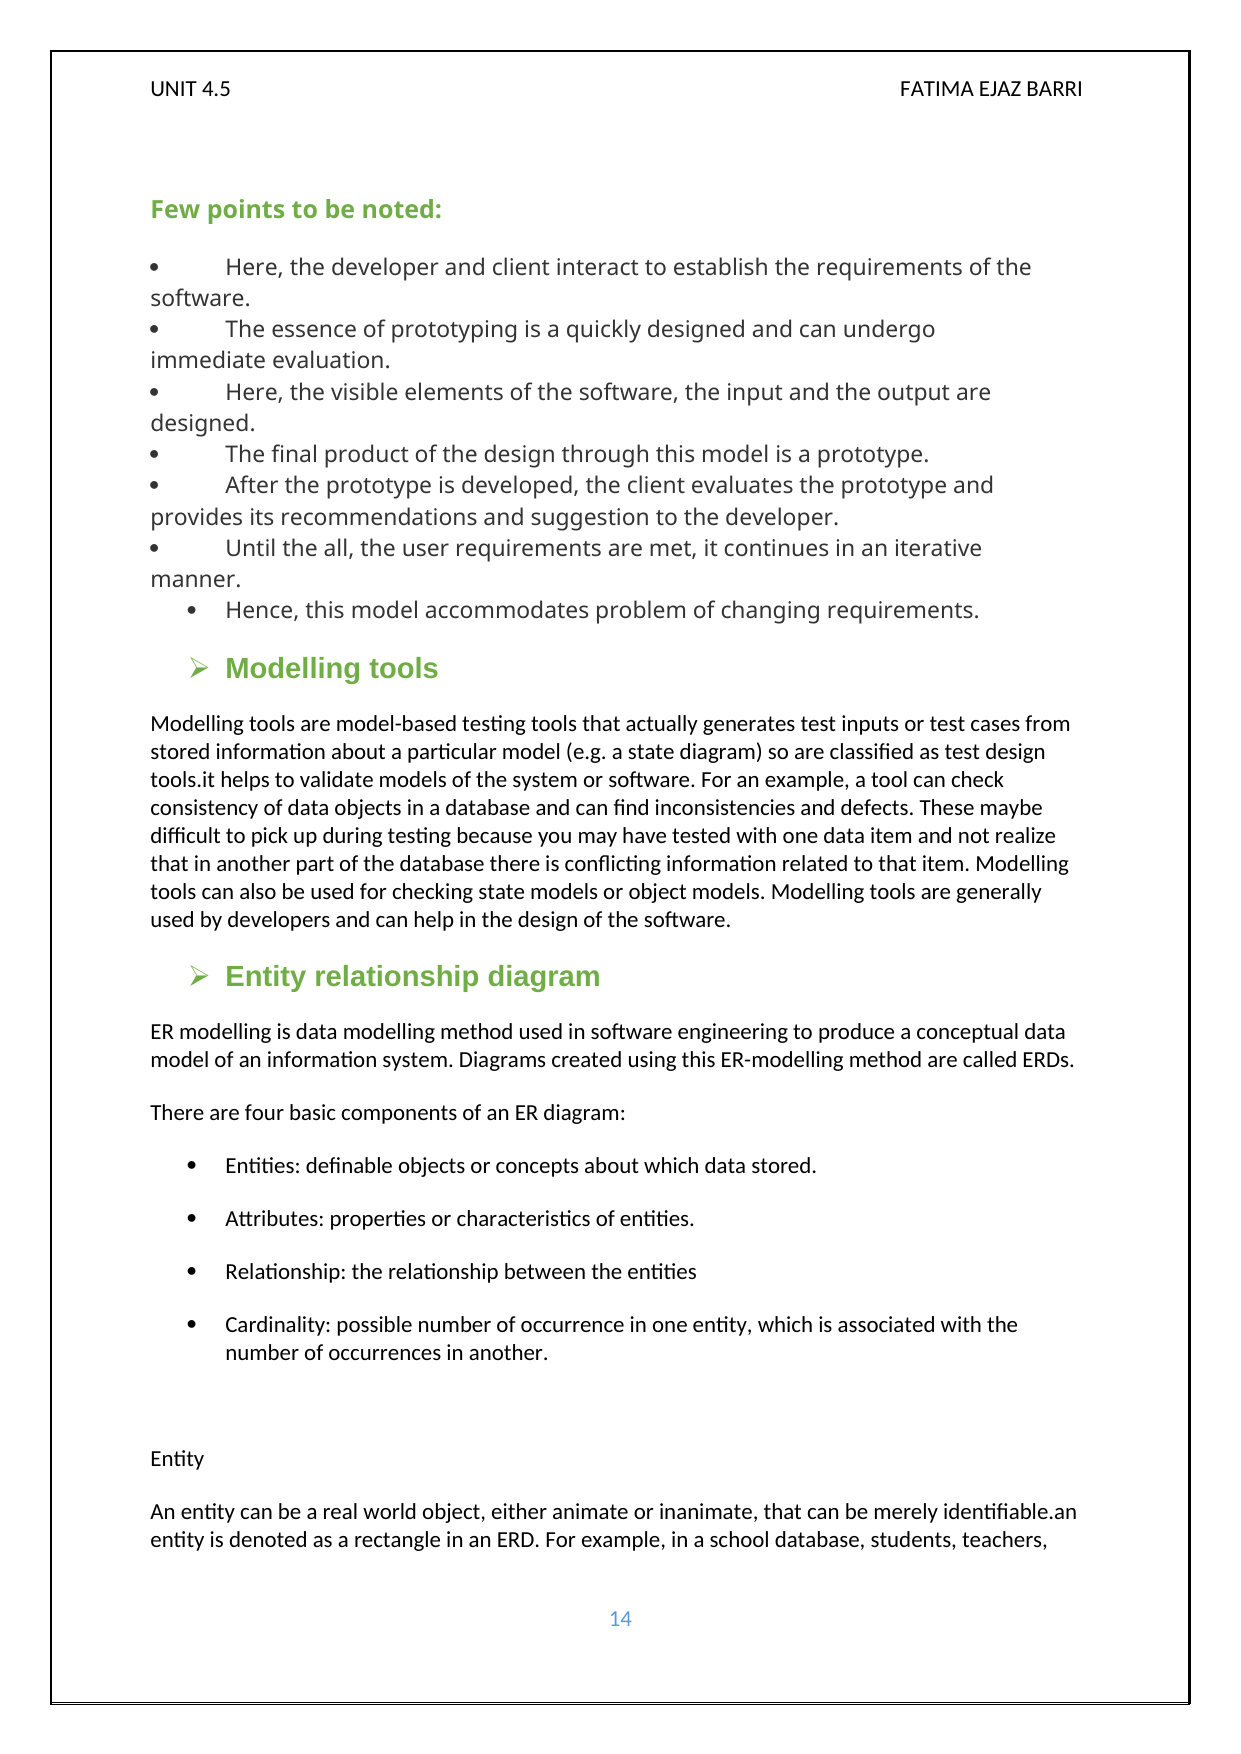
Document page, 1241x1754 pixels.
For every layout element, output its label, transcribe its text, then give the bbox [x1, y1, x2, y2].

list Modelling tools [188, 651, 1090, 684]
text Few points to be noted: [150, 192, 1090, 226]
text Entity [150, 1444, 1090, 1472]
text An entity can be a real world object, either animate or inanimate, that can be merely identifiable.an entity is denoted as a rectangle in an ERD. For example, in a school database, students, teachers, [150, 1497, 1090, 1553]
list Hence, this model accommodates problem of changing requirements. [188, 594, 1090, 626]
list Here, the visible elements of the software, the input and the output are designed. [150, 376, 1040, 438]
list Entity relationship diagram [188, 958, 1090, 992]
list The essence of prototyping is a quickly designed and can undergo immediate evaluation. [150, 313, 1040, 376]
text Modelling tools are model-based testing tools that actually generates test inputs or test cases from stored information about a particular model (e.g. a state diagram) so are classified as test design tools.it helps to validate models of the system or software. For an example, a tool can check consistency of data objects in a database and can find inconsistencies and defects. These maybe difficult to pick up during testing because you may have tested with one data item and not realize that in another part of the database there is conflicting information related to that item. Modelling tools can also be used for checking state models or object models. Modelling tools are generally used by developers and can help in the design of the software. [150, 709, 1090, 933]
list After the prototype is developed, the client evaluates the prototype and provides its recommendations and suggestion to the developer. [150, 469, 1040, 532]
list Entities: definable objects or concepts about which data stored. [188, 1151, 1090, 1179]
list Until the all, the user requirements are met, it continues in an iterative manner. [150, 532, 1040, 594]
list Attributes: properties or characteristics of entities. [188, 1204, 1090, 1232]
list Here, the developer and client interact to establish the requirements of the software. [150, 251, 1040, 313]
list The final product of the design through this model is a prototype. [150, 438, 1040, 469]
list Relationship: the relationship between the entities [188, 1257, 1090, 1285]
text ER modelling is data modelling method used in software engineering to produce a conceptual data model of an information system. Diagrams created using this ER-modelling method are called ERDs. [150, 1017, 1090, 1073]
text There are four basic components of an ER diagram: [150, 1098, 1090, 1126]
list Cardinality: possible number of occurrence in one entity, which is associated with the number of occurrences in another. [188, 1310, 1090, 1366]
